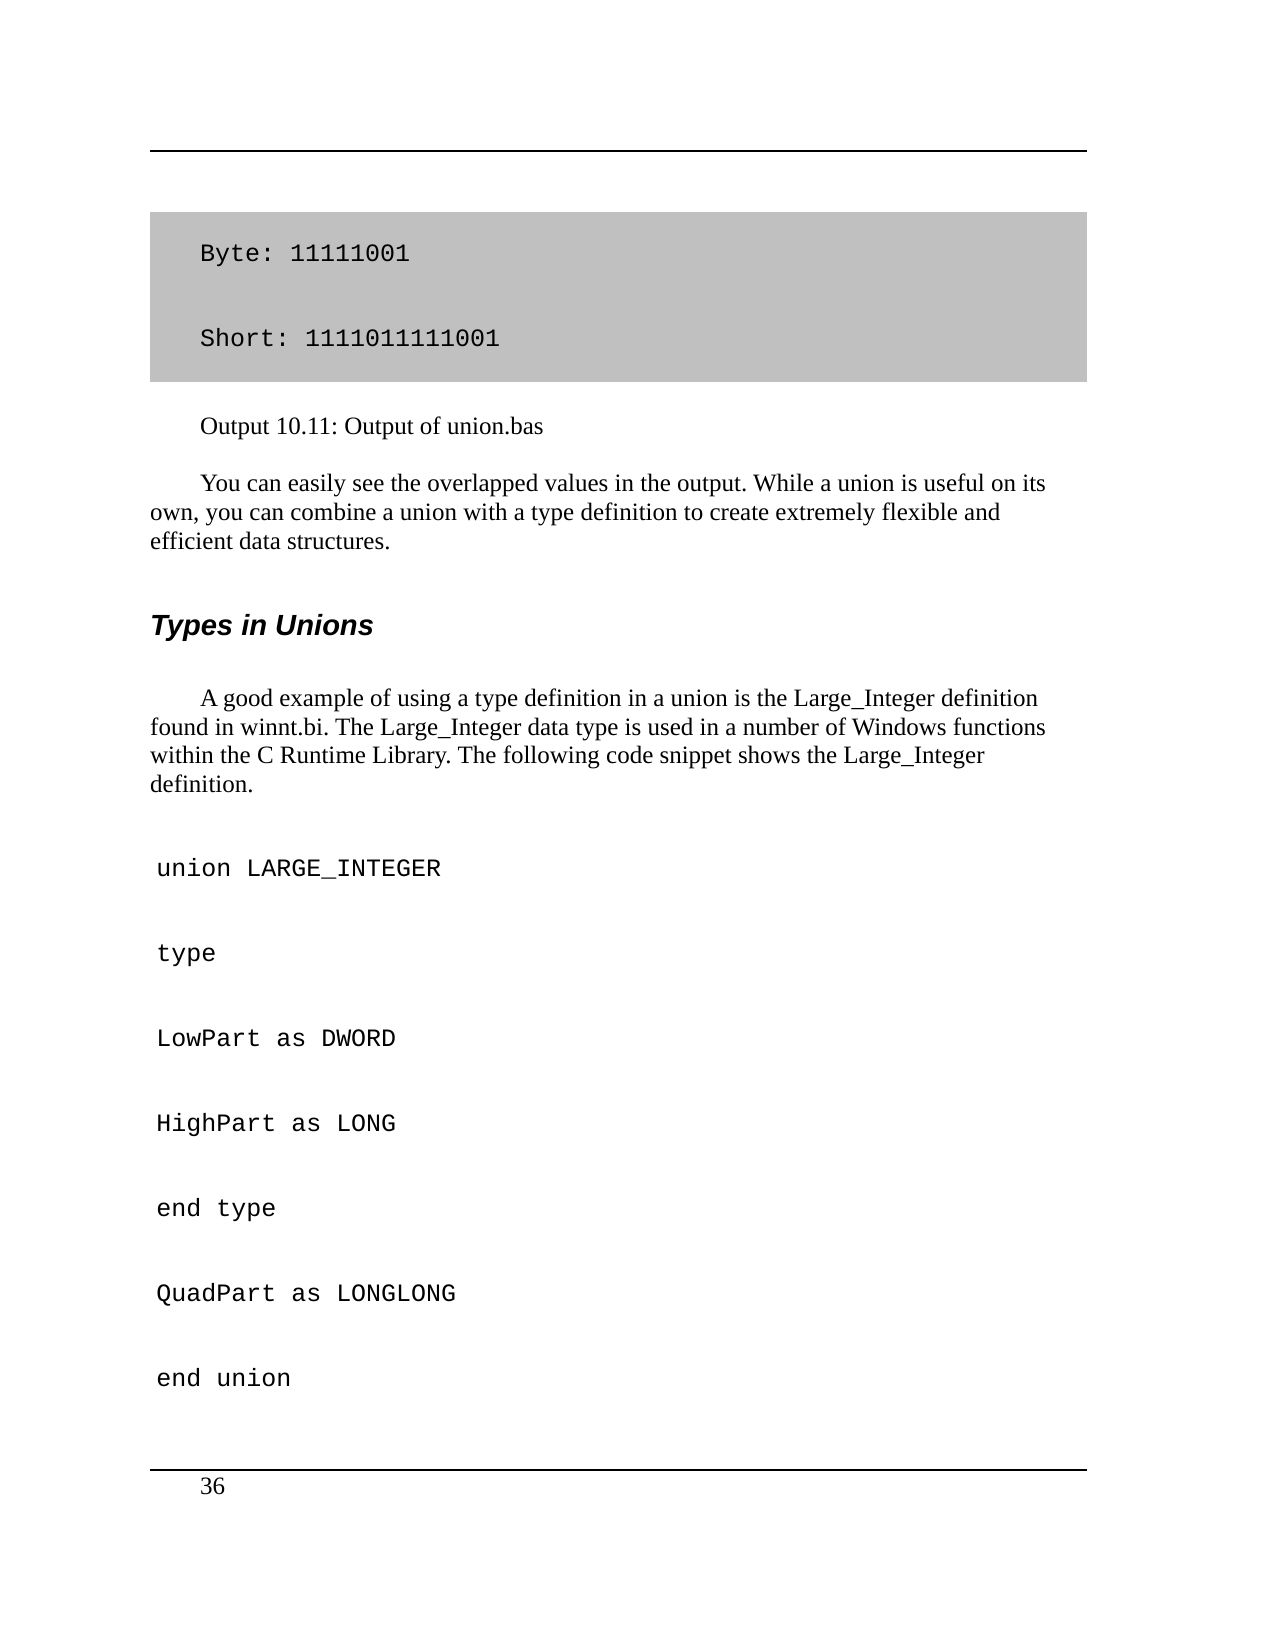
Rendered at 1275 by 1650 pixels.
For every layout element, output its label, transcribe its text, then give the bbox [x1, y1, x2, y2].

text type [150, 941, 1087, 969]
text LowPart as DWORD [150, 1026, 1087, 1054]
text HighPart as LONG [150, 1111, 1087, 1139]
text Output 10.11: Output of union.bas [150, 411, 1087, 439]
text Short: 1111011111001 [150, 325, 1087, 354]
text You can easily see the overlapped values in the output. While a union is useful on its own, you can combine a union with a type definition to create extremely flexible and efficient data structures. [150, 468, 1087, 554]
text end type [150, 1196, 1087, 1224]
text union LARGE_INTEGER [150, 856, 1087, 884]
text end union [150, 1366, 1087, 1394]
text QuadPart as LONGLONG [150, 1281, 1087, 1309]
text Byte: 11111001 [150, 240, 1087, 269]
text A good example of using a type definition in a union is the Large_Integer definition found in winnt.bi. The Large_Integer data type is used in a number of Windows functions within the C Runtime Library. The following code snippet shows the Large_Integer definition. [150, 683, 1087, 798]
subtitle Types in Unions [150, 608, 1087, 642]
